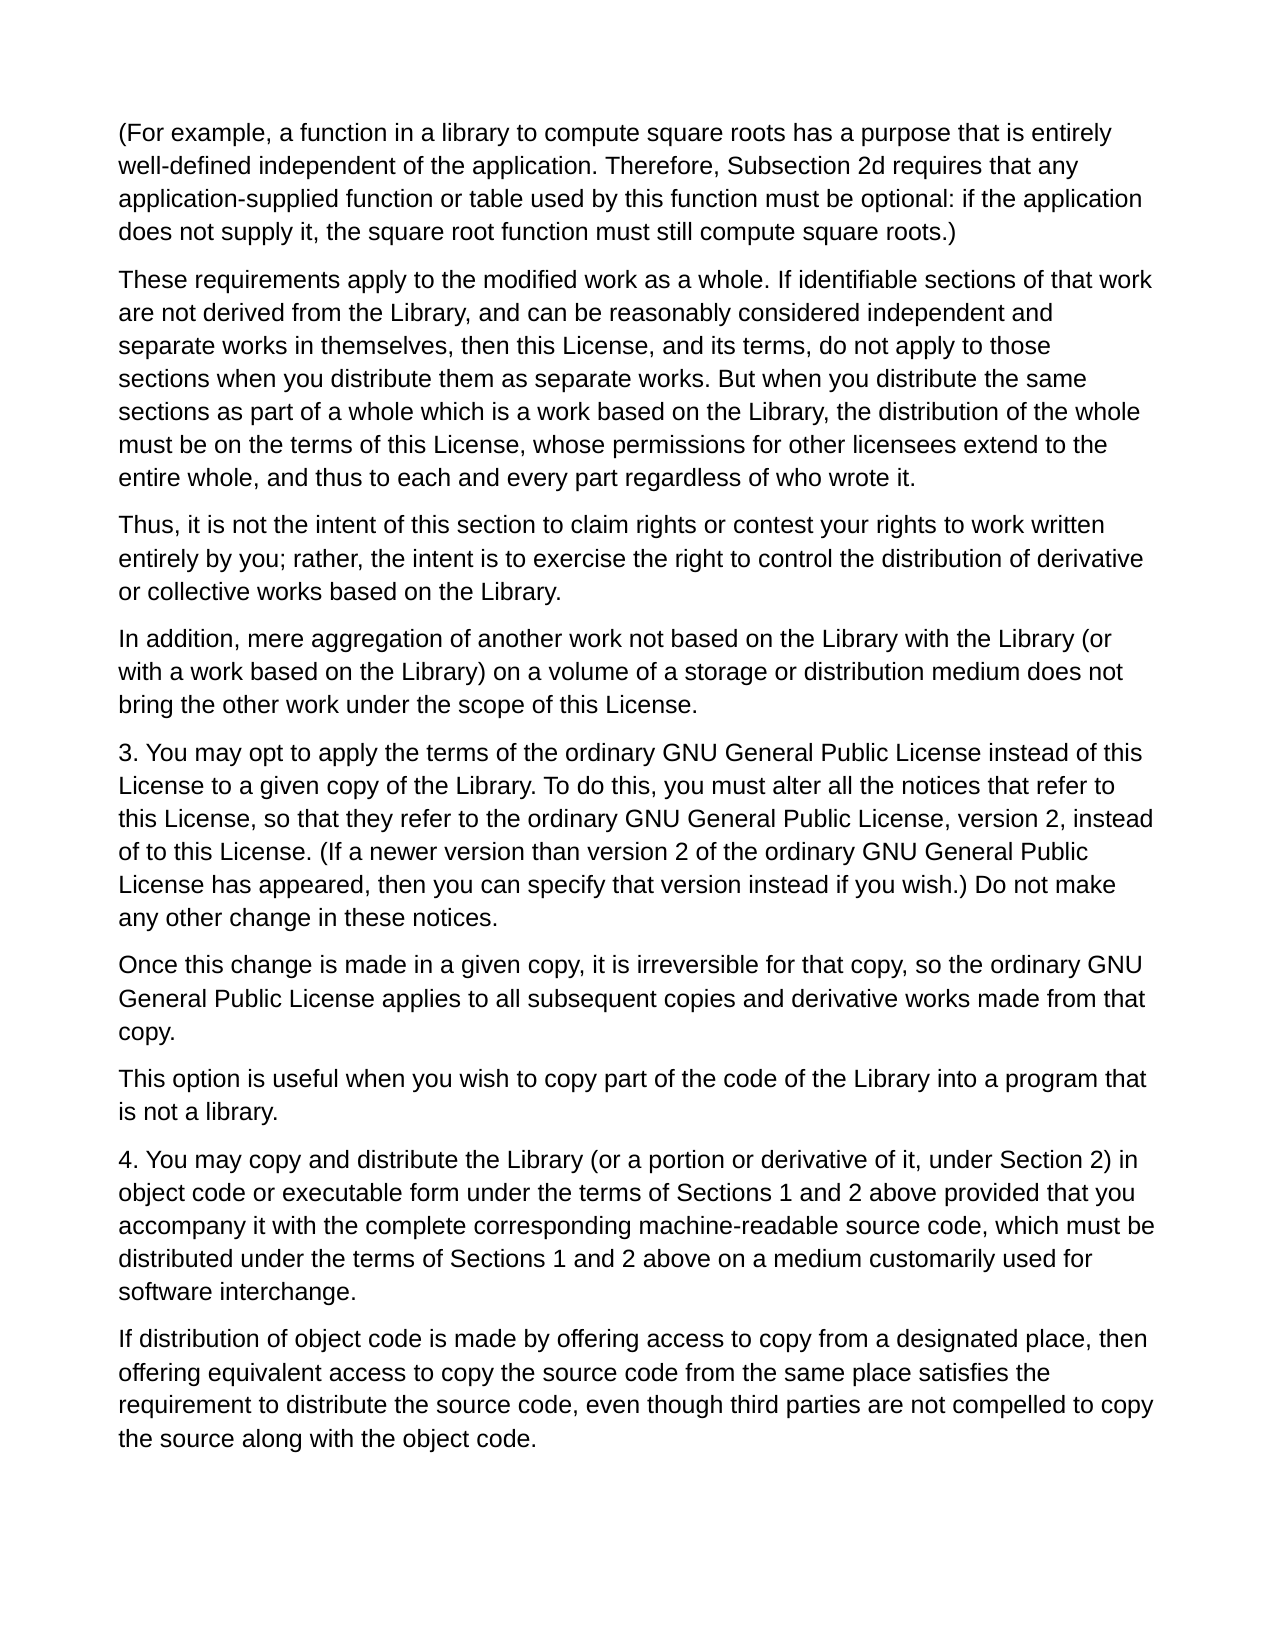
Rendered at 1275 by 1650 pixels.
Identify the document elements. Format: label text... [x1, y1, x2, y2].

text Once this change is made in a given copy, it is irreversible for that copy, so the ordinary GNU General Public License applies to all subsequent copies and derivative works made from that copy. [118, 951, 1157, 1045]
text Thus, it is not the intent of this section to claim rights or contest your rights to work written entirely by you; rather, the intent is to exercise the right to control the distribution of derivative or collective works based on the Library. [118, 511, 1157, 605]
text These requirements apply to the modified work as a whole. If identifiable sections of that work are not derived from the Library, and can be reasonably considered independent and separate works in themselves, then this License, and its terms, do not apply to those sections when you distribute them as separate works. But when you distribute the same sections as part of a whole which is a work based on the Library, the distribution of the whole must be on the terms of this License, whose permissions for other licensees extend to the entire whole, and thus to each and every part regardless of who wrote it. [118, 265, 1157, 492]
text In addition, mere aggregation of another work not based on the Library with the Library (or with a work based on the Library) on a volume of a storage or distribution medium does not bring the other work under the scope of this License. [118, 624, 1157, 719]
text 3. You may opt to apply the terms of the ordinary GNU General Public License instead of this License to a given copy of the Library. To do this, you must alter all the notices that refer to this License, so that they refer to the ordinary GNU General Public License, version 2, instead of to this License. (If a newer version than version 2 of the ordinary GNU General Public License has appeared, then you can specify that version instead if you wish.) Do not make any other change in these notices. [118, 738, 1157, 932]
text (For example, a function in a library to compute square roots has a purpose that is entirely well-defined independent of the application. Therefore, Subsection 2d requires that any application-supplied function or table used by this function must be optional: if the application does not supply it, the square root function must still compute square roots.) [118, 118, 1157, 246]
text If distribution of object code is made by offering access to copy from a designated place, then offering equivalent access to copy the source code from the same place satisfies the requirement to distribute the source code, even though third parties are not compelled to copy the source along with the object code. [118, 1324, 1157, 1452]
text This option is useful when you wish to copy part of the code of the Library into a program that is not a library. [118, 1064, 1157, 1126]
text 4. You may copy and distribute the Library (or a portion or derivative of it, under Section 2) in object code or executable form under the terms of Sections 1 and 2 above provided that you accompany it with the complete corresponding machine-readable source code, which must be distributed under the terms of Sections 1 and 2 above on a medium customarily used for software interchange. [118, 1145, 1157, 1306]
